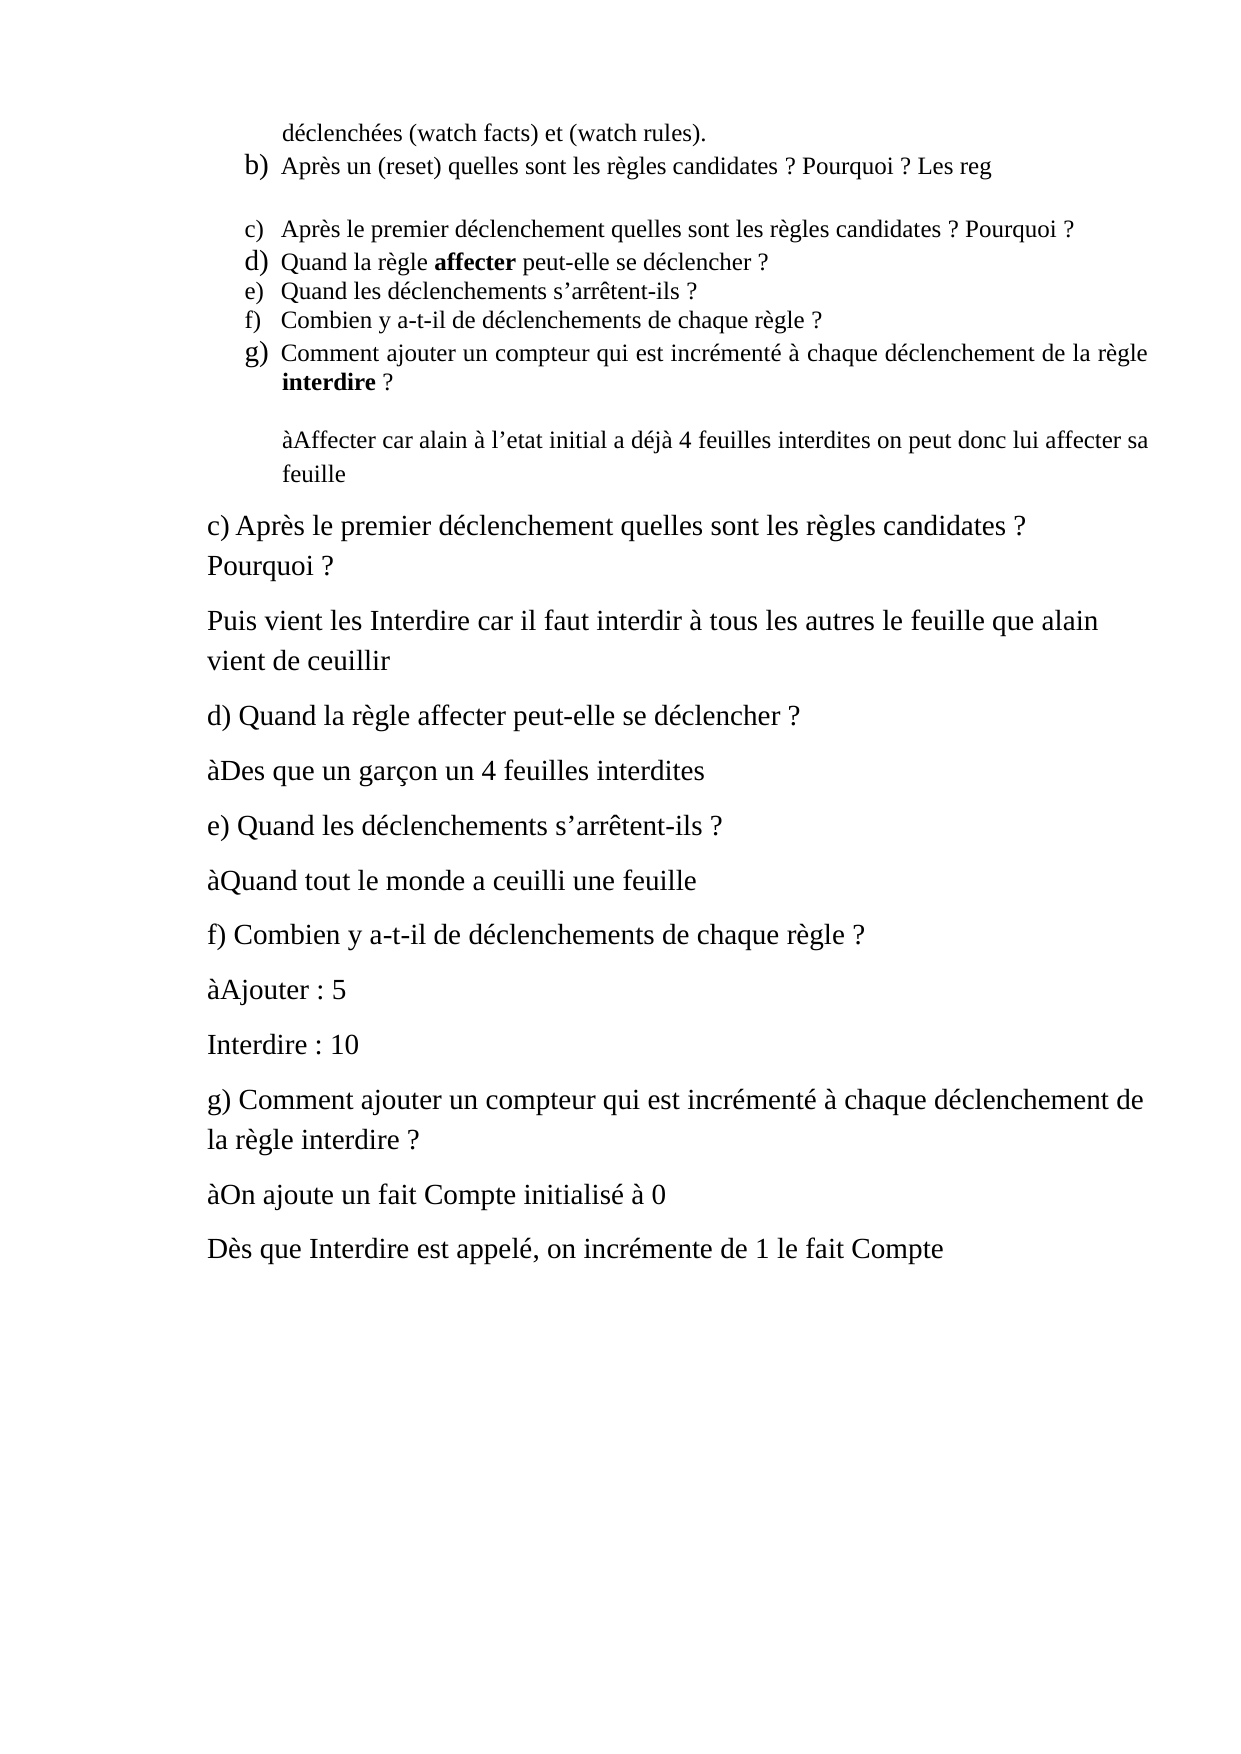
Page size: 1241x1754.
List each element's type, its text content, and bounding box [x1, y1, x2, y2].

text e) Quand les déclenchements s’arrêtent-ils ? [207, 808, 1149, 841]
list Quand les déclenchements s’arrêtent-ils ? [244, 276, 1149, 305]
list Après le premier déclenchement quelles sont les règles candidates ? Pourquoi ? [244, 214, 1149, 243]
text c) Après le premier déclenchement quelles sont les règles candidates ? Pourquoi ? [207, 508, 1149, 582]
list Quand la règle affecter peut-elle se déclencher ? [244, 243, 1149, 276]
list déclenchées (watch facts) et (watch rules). [244, 118, 1149, 147]
list Combien y a-t-il de déclenchements de chaque règle ? [244, 305, 1149, 334]
text Dès que Interdire est appelé, on incrémente de 1 le fait Compte [207, 1232, 1149, 1265]
text àDes que un garçon un 4 feuilles interdites [207, 753, 1149, 787]
list Après un (reset) quelles sont les règles candidates ? Pourquoi ? Les reg [244, 147, 1149, 180]
text Puis vient les Interdire car il faut interdir à tous les autres le feuille que alain vient de ceuillir [207, 603, 1149, 677]
text àAffecter car alain à l’etat initial a déjà 4 feuilles interdites on peut donc lui affecter sa feuille [282, 425, 1149, 488]
text d) Quand la règle affecter peut-elle se déclencher ? [207, 698, 1149, 732]
text àAjouter : 5 [207, 972, 1149, 1006]
text f) Combien y a-t-il de déclenchements de chaque règle ? [207, 917, 1149, 951]
text Interdire : 10 [207, 1027, 1149, 1061]
text g) Comment ajouter un compteur qui est incrémenté à chaque déclenchement de la règle interdire ? [207, 1082, 1149, 1156]
list Comment ajouter un compteur qui est incrémenté à chaque déclenchement de la règle interdire ? [244, 334, 1149, 396]
text àQuand tout le monde a ceuilli une feuille [207, 863, 1149, 896]
text àOn ajoute un fait Compte initialisé à 0 [207, 1177, 1149, 1210]
